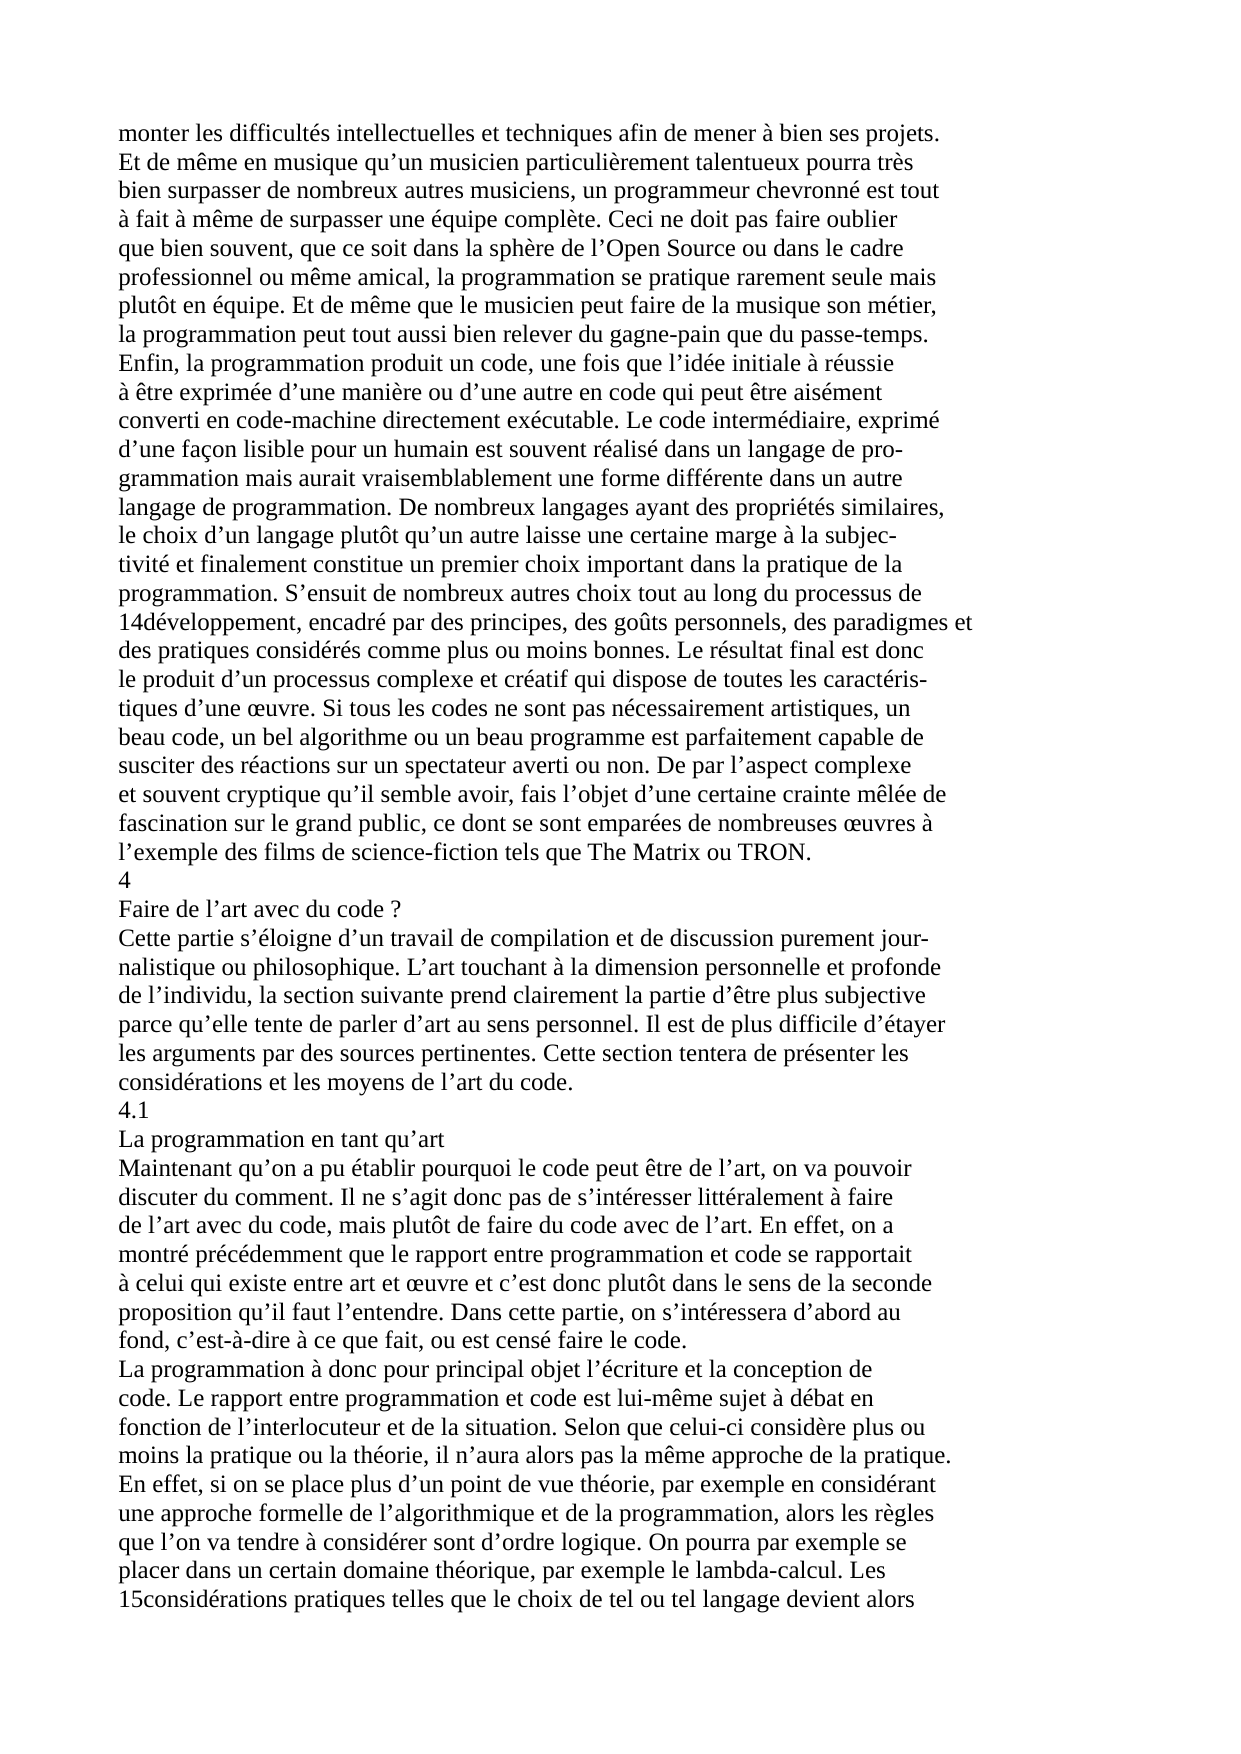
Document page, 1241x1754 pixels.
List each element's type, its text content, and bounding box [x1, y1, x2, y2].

text l’exemple des films de science-fiction tels que The Matrix ou TRON. [118, 837, 1122, 866]
text Maintenant qu’on a pu établir pourquoi le code peut être de l’art, on va pouvoir [118, 1153, 1122, 1182]
text de l’art avec du code, mais plutôt de faire du code avec de l’art. En effet, on a [118, 1211, 1122, 1239]
text que bien souvent, que ce soit dans la sphère de l’Open Source ou dans le cadre [118, 233, 1122, 262]
text bien surpasser de nombreux autres musiciens, un programmeur chevronné est tout [118, 176, 1122, 204]
text monter les difficultés intellectuelles et techniques afin de mener à bien ses projets. [118, 118, 1122, 147]
text 4 [118, 866, 1122, 894]
text grammation mais aurait vraisemblablement une forme différente dans un autre [118, 463, 1122, 492]
text beau code, un bel algorithme ou un beau programme est parfaitement capable de [118, 722, 1122, 751]
text En effet, si on se place plus d’un point de vue théorie, par exemple en considérant [118, 1469, 1122, 1498]
text tivité et finalement constitue un premier choix important dans la pratique de la [118, 549, 1122, 578]
text la programmation peut tout aussi bien relever du gagne-pain que du passe-temps. [118, 319, 1122, 348]
text et souvent cryptique qu’il semble avoir, fais l’objet d’une certaine crainte mêlée de [118, 779, 1122, 808]
text Enfin, la programmation produit un code, une fois que l’idée initiale à réussie [118, 348, 1122, 377]
text tiques d’une œuvre. Si tous les codes ne sont pas nécessairement artistiques, un [118, 693, 1122, 722]
text fond, c’est-à-dire à ce que fait, ou est censé faire le code. [118, 1326, 1122, 1354]
text de l’individu, la section suivante prend clairement la partie d’être plus subjective [118, 981, 1122, 1009]
text à celui qui existe entre art et œuvre et c’est donc plutôt dans le sens de la seconde [118, 1268, 1122, 1297]
text 4.1 [118, 1096, 1122, 1124]
text 14développement, encadré par des principes, des goûts personnels, des paradigmes et [118, 607, 1122, 636]
text Cette partie s’éloigne d’un travail de compilation et de discussion purement jour- [118, 923, 1122, 952]
text Faire de l’art avec du code ? [118, 894, 1122, 923]
text plutôt en équipe. Et de même que le musicien peut faire de la musique son métier, [118, 291, 1122, 319]
text discuter du comment. Il ne s’agit donc pas de s’intéresser littéralement à faire [118, 1182, 1122, 1211]
text fascination sur le grand public, ce dont se sont emparées de nombreuses œuvres à [118, 808, 1122, 837]
text le produit d’un processus complexe et créatif qui dispose de toutes les caractéris- [118, 664, 1122, 693]
text à être exprimée d’une manière ou d’une autre en code qui peut être aisément [118, 377, 1122, 406]
text proposition qu’il faut l’entendre. Dans cette partie, on s’intéressera d’abord au [118, 1297, 1122, 1326]
text d’une façon lisible pour un humain est souvent réalisé dans un langage de pro- [118, 434, 1122, 463]
text des pratiques considérés comme plus ou moins bonnes. Le résultat final est donc [118, 636, 1122, 664]
text code. Le rapport entre programmation et code est lui-même sujet à débat en [118, 1383, 1122, 1412]
text le choix d’un langage plutôt qu’un autre laisse une certaine marge à la subjec- [118, 521, 1122, 549]
text placer dans un certain domaine théorique, par exemple le lambda-calcul. Les [118, 1556, 1122, 1584]
text à fait à même de surpasser une équipe complète. Ceci ne doit pas faire oublier [118, 204, 1122, 233]
text nalistique ou philosophique. L’art touchant à la dimension personnelle et profonde [118, 952, 1122, 981]
text une approche formelle de l’algorithmique et de la programmation, alors les règles [118, 1498, 1122, 1527]
text La programmation en tant qu’art [118, 1124, 1122, 1153]
text parce qu’elle tente de parler d’art au sens personnel. Il est de plus difficile d’étayer [118, 1009, 1122, 1038]
text moins la pratique ou la théorie, il n’aura alors pas la même approche de la pratique. [118, 1441, 1122, 1469]
text Et de même en musique qu’un musicien particulièrement talentueux pourra très [118, 147, 1122, 176]
text considérations et les moyens de l’art du code. [118, 1067, 1122, 1096]
text converti en code-machine directement exécutable. Le code intermédiaire, exprimé [118, 406, 1122, 434]
text La programmation à donc pour principal objet l’écriture et la conception de [118, 1354, 1122, 1383]
text montré précédemment que le rapport entre programmation et code se rapportait [118, 1239, 1122, 1268]
text fonction de l’interlocuteur et de la situation. Selon que celui-ci considère plus ou [118, 1412, 1122, 1441]
text les arguments par des sources pertinentes. Cette section tentera de présenter les [118, 1038, 1122, 1067]
text langage de programmation. De nombreux langages ayant des propriétés similaires, [118, 492, 1122, 521]
text que l’on va tendre à considérer sont d’ordre logique. On pourra par exemple se [118, 1527, 1122, 1556]
text 15considérations pratiques telles que le choix de tel ou tel langage devient alors [118, 1584, 1122, 1613]
text professionnel ou même amical, la programmation se pratique rarement seule mais [118, 262, 1122, 291]
text susciter des réactions sur un spectateur averti ou non. De par l’aspect complexe [118, 751, 1122, 779]
text programmation. S’ensuit de nombreux autres choix tout au long du processus de [118, 578, 1122, 607]
